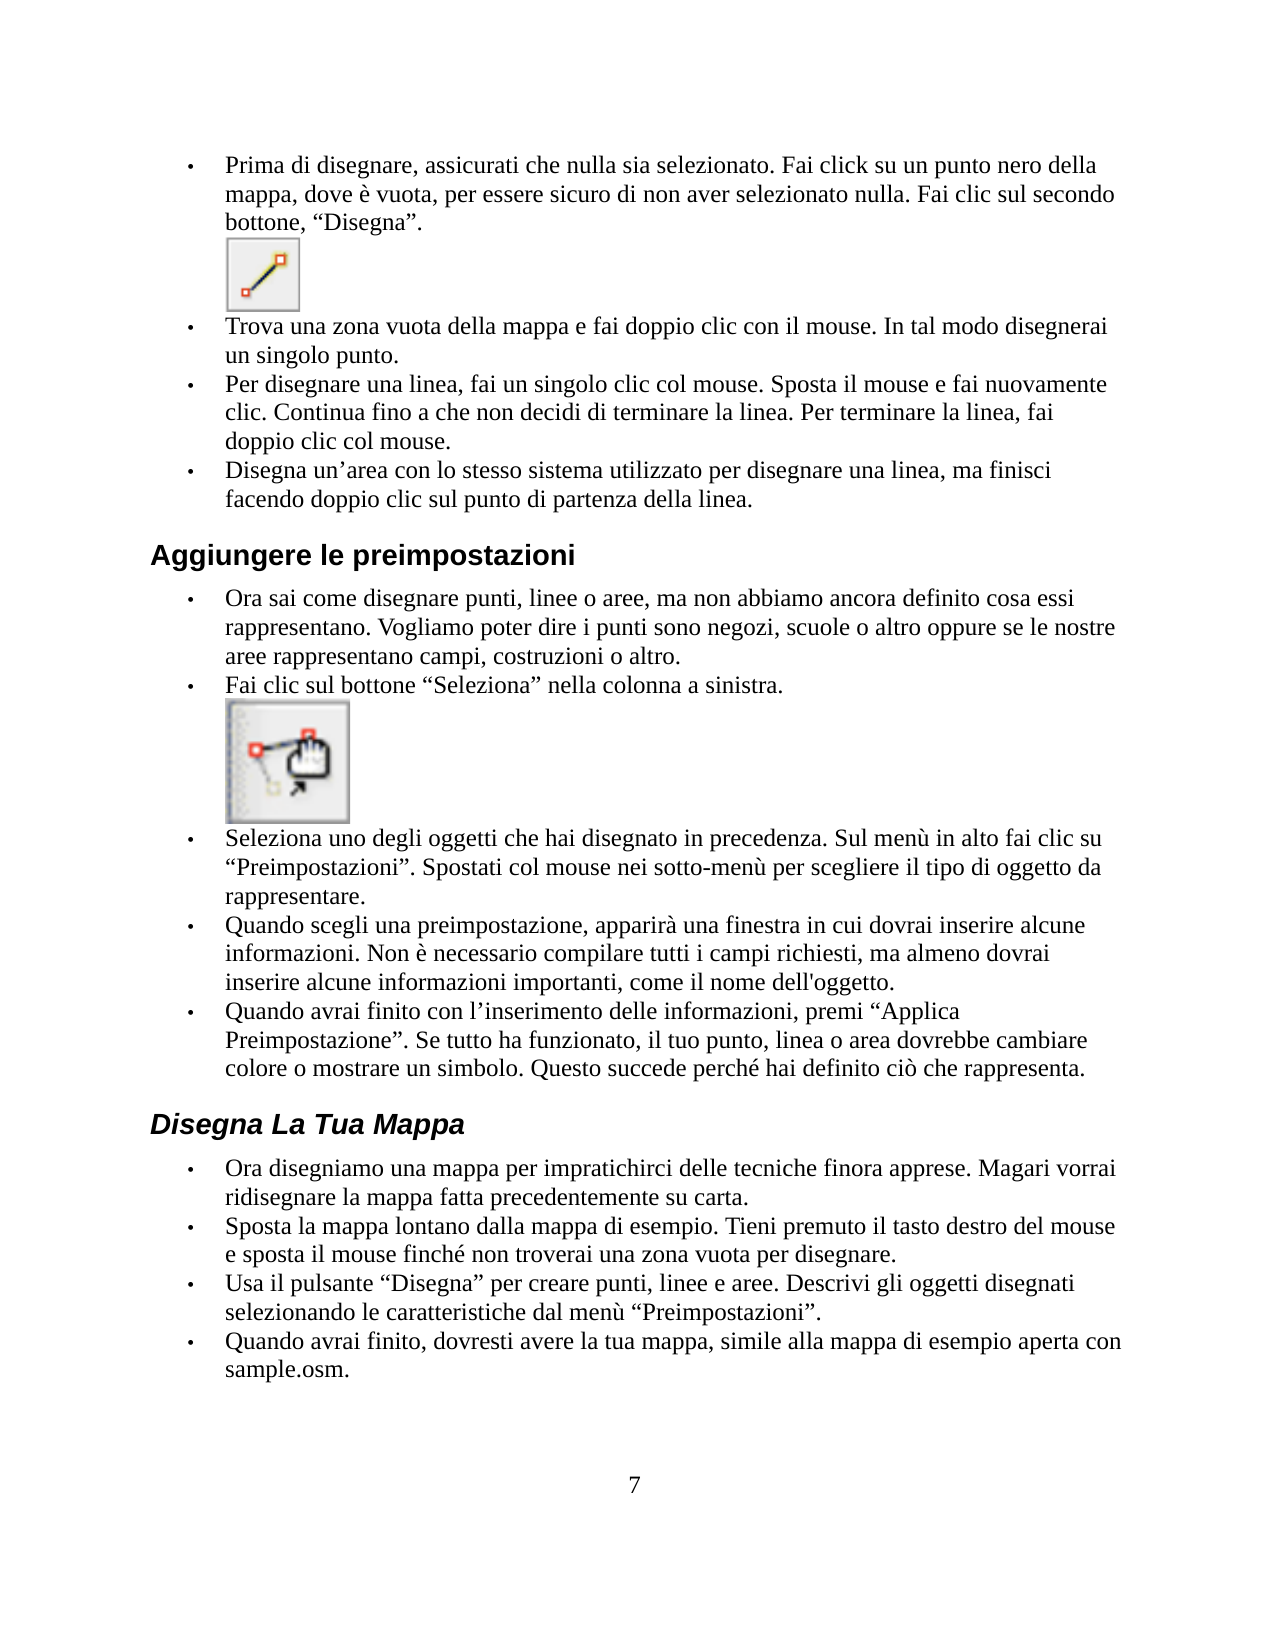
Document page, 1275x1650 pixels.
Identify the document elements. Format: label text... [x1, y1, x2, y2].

subtitle Aggiungere le preimpostazioni [150, 537, 1125, 571]
subtitle Disegna La Tua Mappa [150, 1107, 1125, 1141]
list Trova una zona vuota della mappa e fai doppio clic con il mouse. In tal modo disegnerai un singolo punto. [187, 311, 1125, 369]
list Seleziona uno degli oggetti che hai disegnato in precedenza. Sul menù in alto fai clic su “Preimpostazioni”. Spostati col mouse nei sotto-menù per scegliere il tipo di oggetto da rappresentare. [187, 823, 1125, 910]
list Disegna un’area con lo stesso sistema utilizzato per disegnare una linea, ma finisci facendo doppio clic sul punto di partenza della linea. [187, 455, 1125, 512]
list Per disegnare una linea, fai un singolo clic col mouse. Sposta il mouse e fai nuovamente clic. Continua fino a che non decidi di terminare la linea. Per terminare la linea, fai doppio clic col mouse. [187, 369, 1125, 455]
list Quando scegli una preimpostazione, apparirà una finestra in cui dovrai inserire alcune informazioni. Non è necessario compilare tutti i campi richiesti, ma almeno dovrai inserire alcune informazioni importanti, come il nome dell'oggetto. [187, 910, 1125, 996]
picture [225, 236, 300, 312]
picture [225, 698, 350, 824]
list Fai clic sul bottone “Seleziona” nella colonna a sinistra. [187, 670, 1125, 698]
list Usa il pulsante “Disegna” per creare punti, linee e aree. Descrivi gli oggetti disegnati selezionando le caratteristiche dal menù “Preimpostazioni”. [187, 1268, 1125, 1326]
list Ora sai come disegnare punti, linee o aree, ma non abbiamo ancora definito cosa essi rappresentano. Vogliamo poter dire i punti sono negozi, scuole o altro oppure se le nostre aree rappresentano campi, costruzioni o altro. [187, 583, 1125, 670]
list Ora disegniamo una mappa per impratichirci delle tecniche finora apprese. Magari vorrai ridisegnare la mappa fatta precedentemente su carta. [187, 1153, 1125, 1211]
list Prima di disegnare, assicurati che nulla sia selezionato. Fai click su un punto nero della mappa, dove è vuota, per essere sicuro di non aver selezionato nulla. Fai clic sul secondo bottone, “Disegna”. [187, 150, 1125, 236]
list Quando avrai finito con l’inserimento delle informazioni, premi “Applica Preimpostazione”. Se tutto ha funzionato, il tuo punto, linea o area dovrebbe cambiare colore o mostrare un simbolo. Questo succede perché hai definito ciò che rappresenta. [187, 996, 1125, 1082]
list Sposta la mappa lontano dalla mappa di esempio. Tieni premuto il tasto destro del mouse e sposta il mouse finché non troverai una zona vuota per disegnare. [187, 1211, 1125, 1268]
list Quando avrai finito, dovresti avere la tua mappa, simile alla mappa di esempio aperta con sample.osm. [187, 1326, 1125, 1383]
